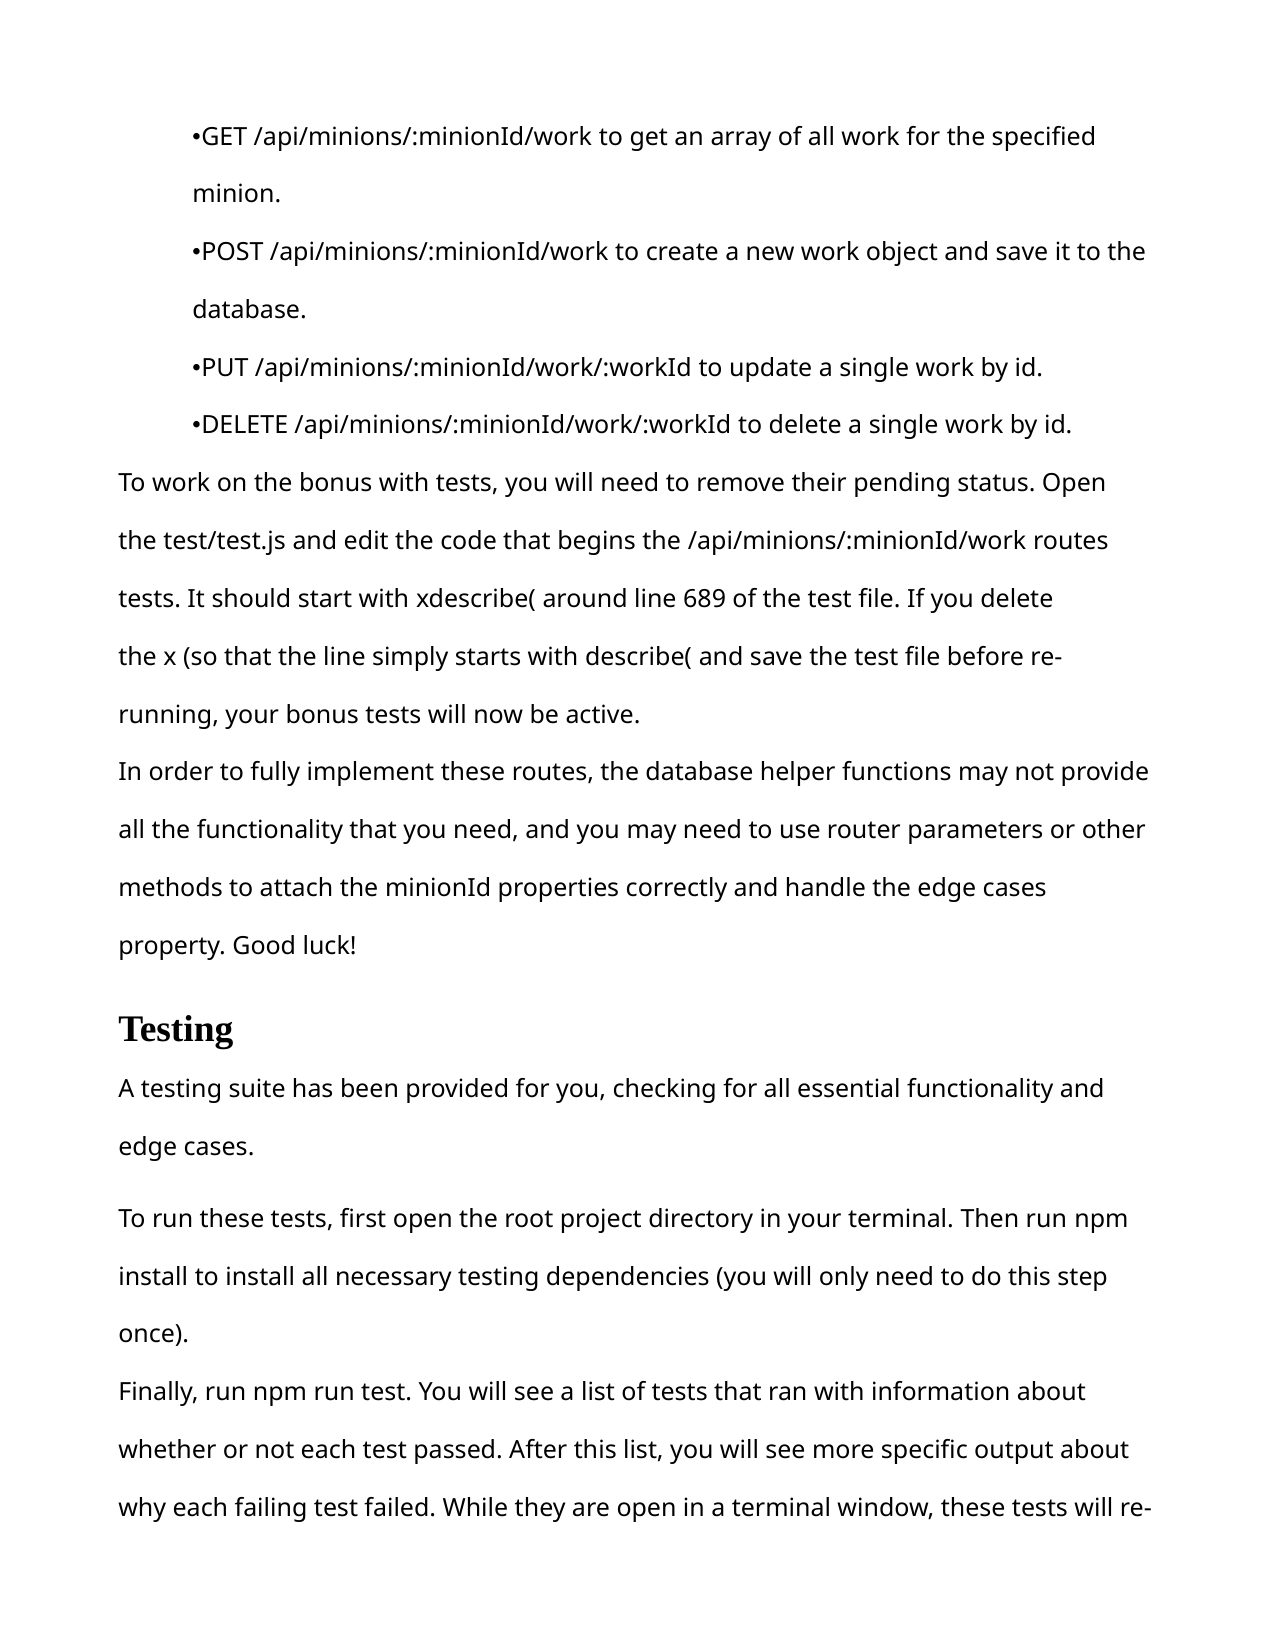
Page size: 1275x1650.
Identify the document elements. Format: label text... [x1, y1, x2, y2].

text To run these tests, first open the root project directory in your terminal. Then run npm install to install all necessary testing dependencies (you will only need to do this step once). [118, 1201, 1157, 1350]
text A testing suite has been provided for you, checking for all essential functionality and edge cases. [118, 1070, 1157, 1162]
list POST /api/minions/:minionId/work to create a new work object and save it to the database. [118, 234, 1157, 326]
text In order to fully implement these routes, the database helper functions may not provide all the functionality that you need, and you may need to use router parameters or other methods to attach the minionId properties correctly and handle the edge cases property. Good luck! [118, 754, 1157, 962]
text Finally, run npm run test. You will see a list of tests that ran with information about whether or not each test passed. After this list, you will see more specific output about why each failing test failed. While they are open in a terminal window, these tests will re- [118, 1374, 1157, 1524]
subtitle Testing [118, 1006, 1157, 1049]
list PUT /api/minions/:minionId/work/:workId to update a single work by id. [118, 349, 1157, 383]
list GET /api/minions/:minionId/work to get an array of all work for the specified minion. [118, 118, 1157, 210]
text To work on the bonus with tests, you will need to remove their pending status. Open the test/test.js and edit the code that begins the /api/minions/:minionId/work routes tests. It should start with xdescribe( around line 689 of the test file. If you delete the x (so that the line simply starts with describe( and save the test file before re-running, your bonus tests will now be active. [118, 465, 1157, 730]
list DELETE /api/minions/:minionId/work/:workId to delete a single work by id. [118, 407, 1157, 441]
